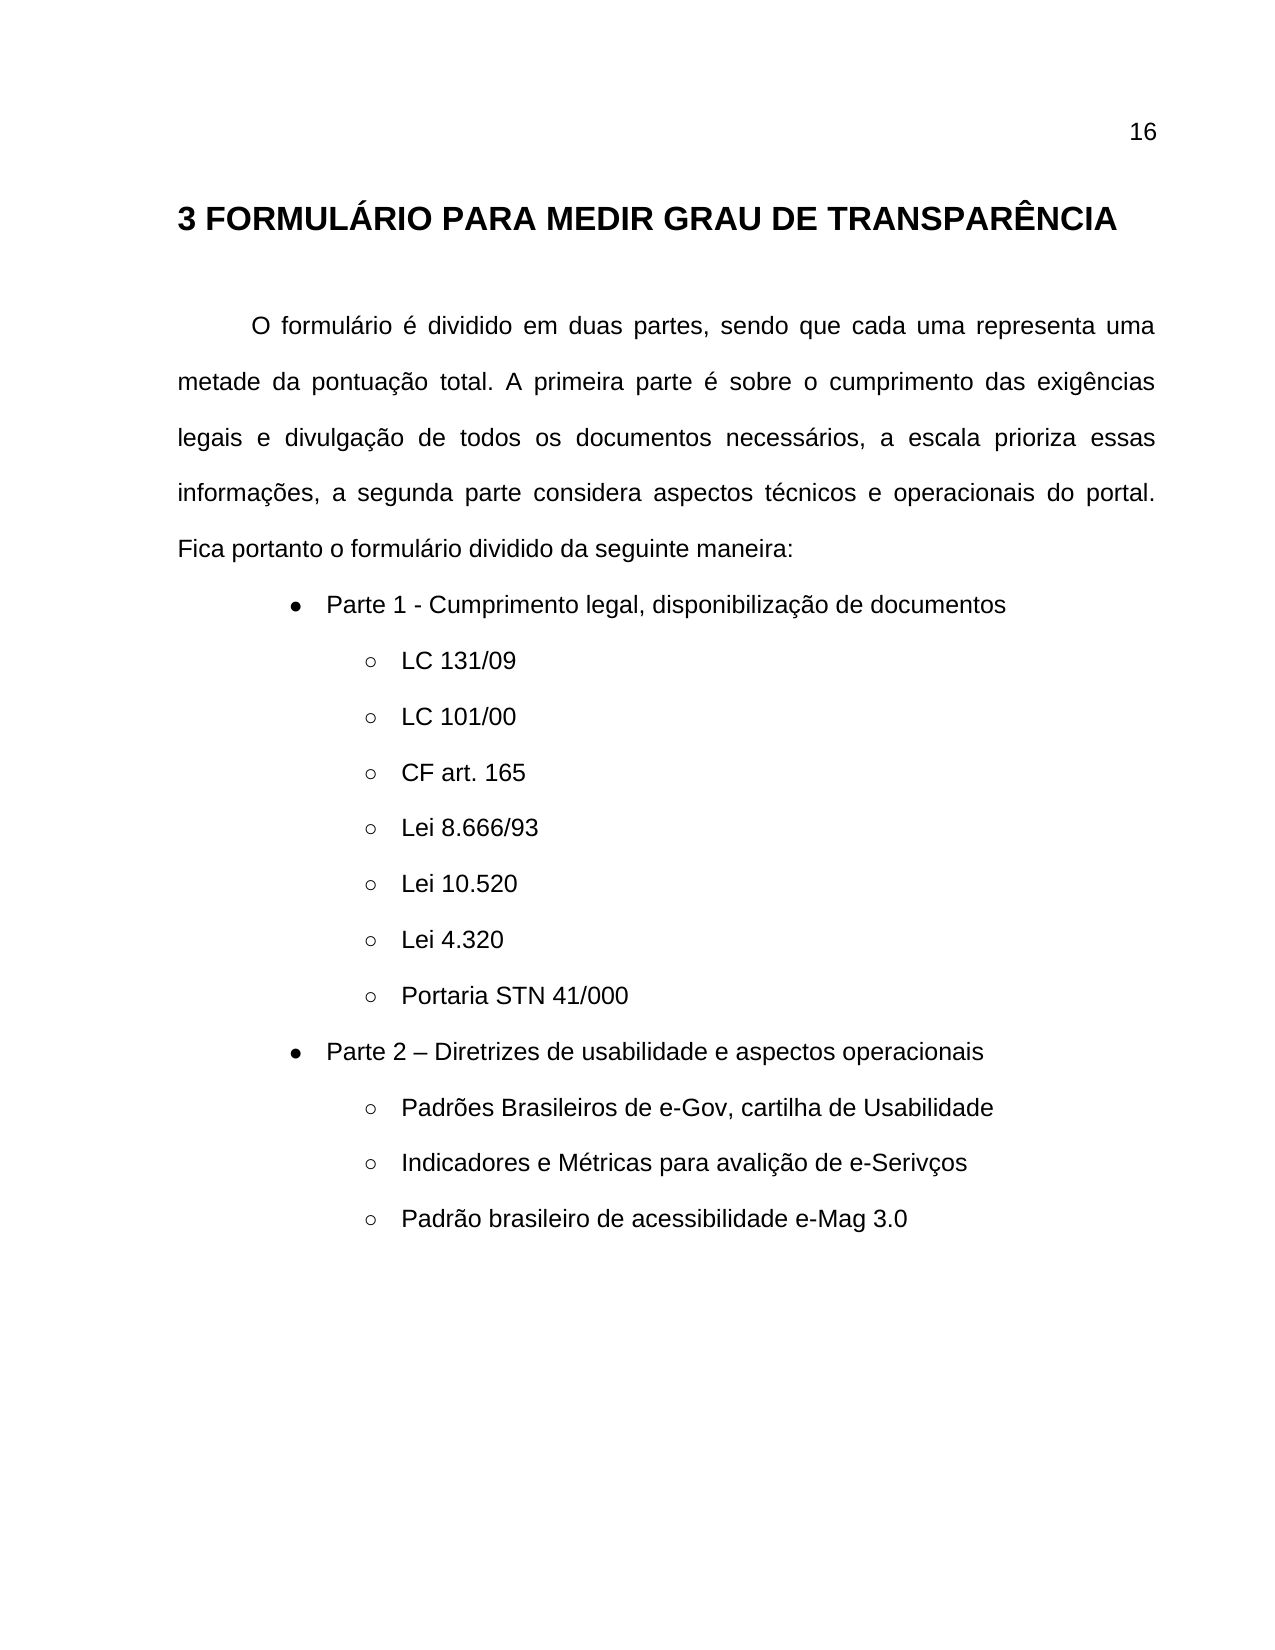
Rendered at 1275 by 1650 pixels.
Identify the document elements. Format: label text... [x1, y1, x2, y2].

list Padrão brasileiro de acessibilidade e-Mag 3.0 [290, 1205, 1157, 1233]
list Parte 2 – Diretrizes de usabilidade e aspectos operacionais [215, 1037, 1157, 1065]
list Padrões Brasileiros de e-Gov, cartilha de Usabilidade [290, 1093, 1157, 1121]
list CF art. 165 [290, 758, 1157, 786]
text O formulário é dividido em duas partes, sendo que cada uma representa uma metade da pontuação total. A primeira parte é sobre o cumprimento das exigências legais e divulgação de todos os documentos necessários, a escala prioriza essas informações, a segunda parte considera aspectos técnicos e operacionais do portal. Fica portanto o formulário dividido da seguinte maneira: [177, 312, 1157, 563]
list Indicadores e Métricas para avalição de e-Serivços [290, 1149, 1157, 1177]
list LC 101/00 [290, 702, 1157, 730]
list LC 131/09 [290, 647, 1157, 674]
list Portaria STN 41/000 [290, 982, 1157, 1009]
list Lei 8.666/93 [290, 814, 1157, 842]
subtitle 3 Formulário para medir grau de transparência [177, 200, 1157, 238]
list Lei 10.520 [290, 870, 1157, 898]
list Parte 1 - Cumprimento legal, disponibilização de documentos [215, 591, 1157, 619]
list Lei 4.320 [290, 926, 1157, 954]
